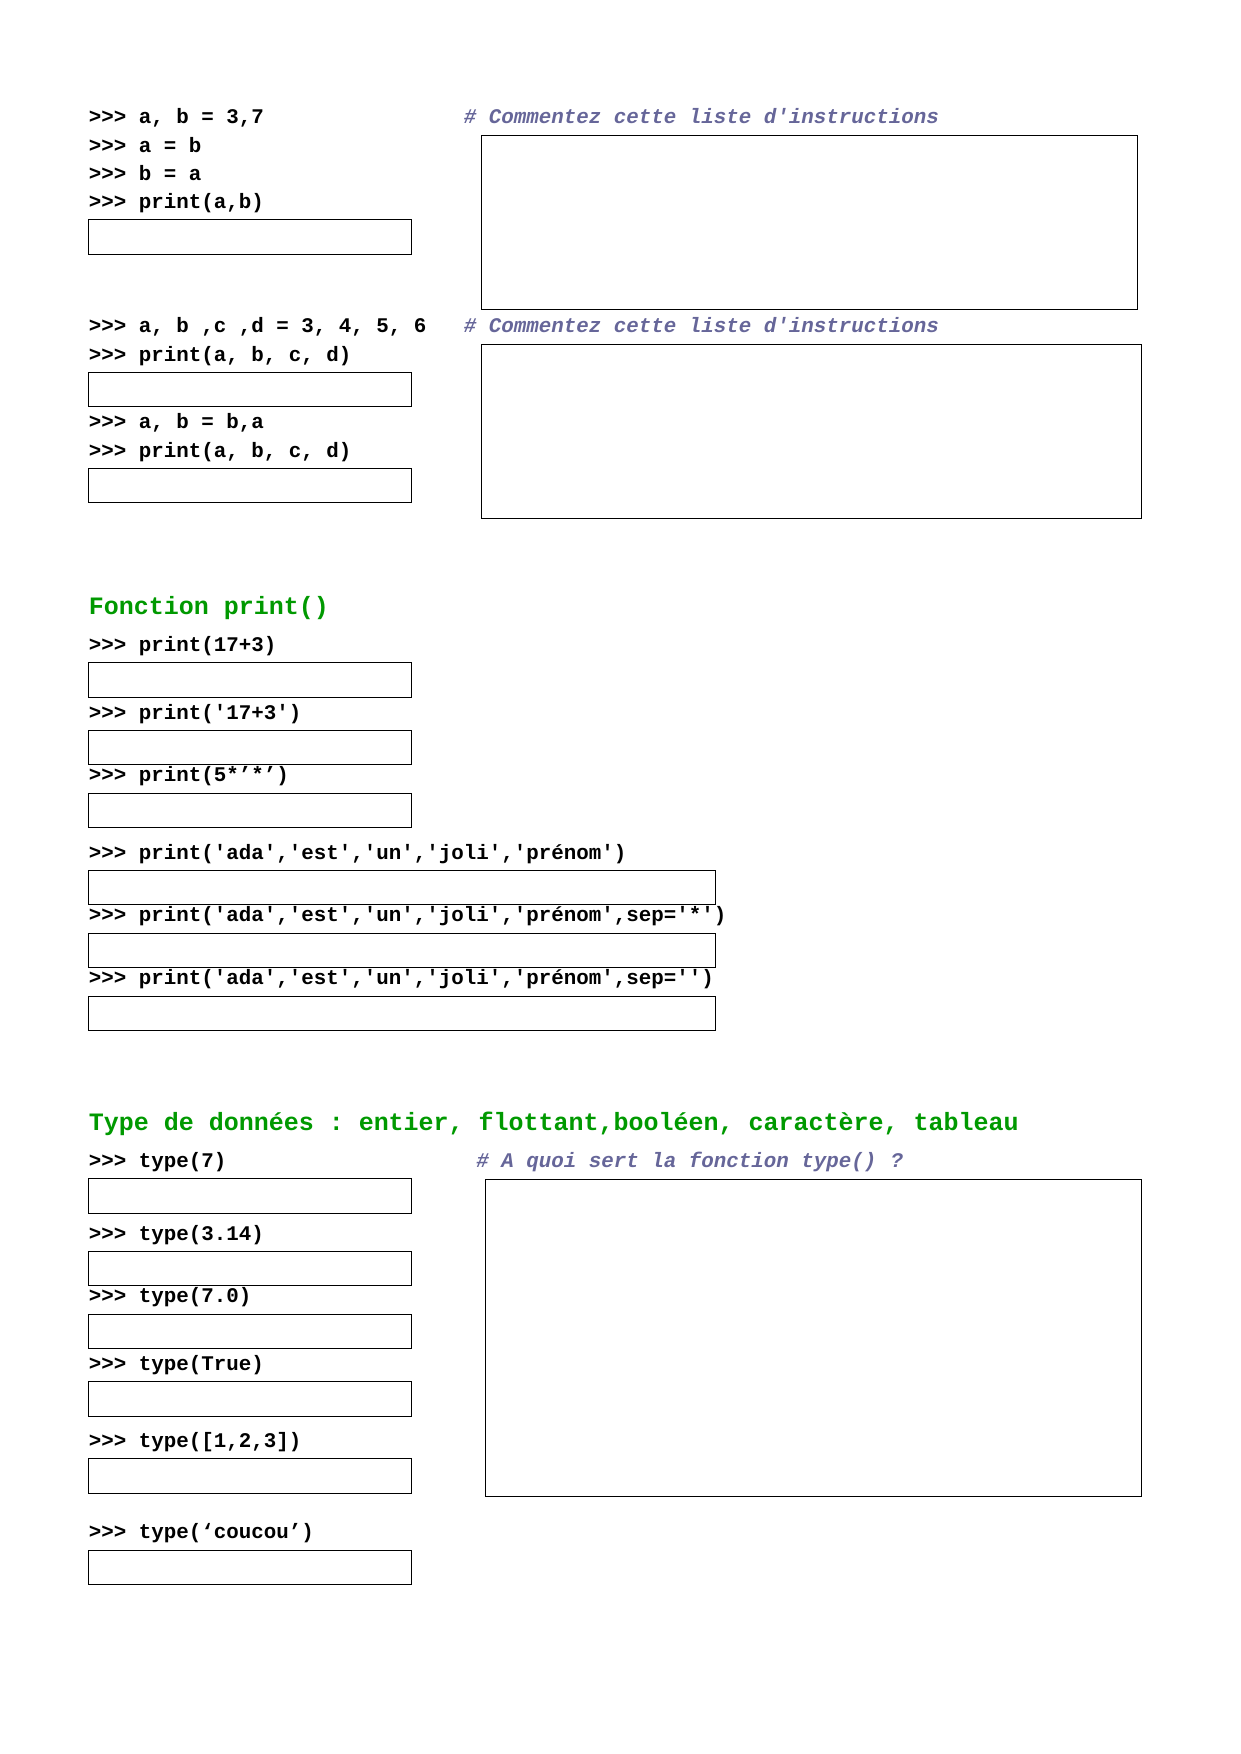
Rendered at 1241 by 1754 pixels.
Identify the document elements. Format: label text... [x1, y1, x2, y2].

text >>> print(5*’*’) [88, 764, 1152, 788]
text >>> print('ada','est','un','joli','prénom',sep='') [88, 967, 1152, 991]
text >>> a, b = b,a >>> print(a, b, c, d) [88, 372, 481, 463]
text >>> a, b ,c ,d = 3, 4, 5, 6 # Commentez cette liste d'instructions [88, 315, 1152, 339]
text >>> type(7.0) [88, 1286, 485, 1309]
text >>> type(True) [88, 1314, 485, 1377]
text >>> type(3.14) [88, 1178, 1152, 1246]
text >>> print(17+3) [88, 634, 1152, 658]
text >>> type([1,2,3]) [88, 1430, 485, 1454]
text >>> a = b >>> b = a >>> print(a,b) [88, 134, 1152, 215]
text >>> type(7) # A quoi sert la fonction type() ? [88, 1150, 1152, 1174]
text >>> a, b = 3,7 # Commentez cette liste d'instructions [88, 106, 1152, 130]
subtitle Type de données : entier, flottant,booléen, caractère, tableau [88, 1109, 1152, 1138]
text >>> type(‘coucou’) [88, 1521, 1152, 1545]
text >>> print(a, b, c, d) [88, 344, 481, 367]
text >>> print('ada','est','un','joli','prénom',sep='*') [88, 904, 1152, 928]
subtitle Fonction print() [88, 593, 1152, 622]
text >>> print('17+3') [88, 662, 1152, 725]
text >>> print('ada','est','un','joli','prénom') [88, 842, 1152, 865]
text [1142, 372, 1152, 463]
text [1142, 1314, 1152, 1377]
